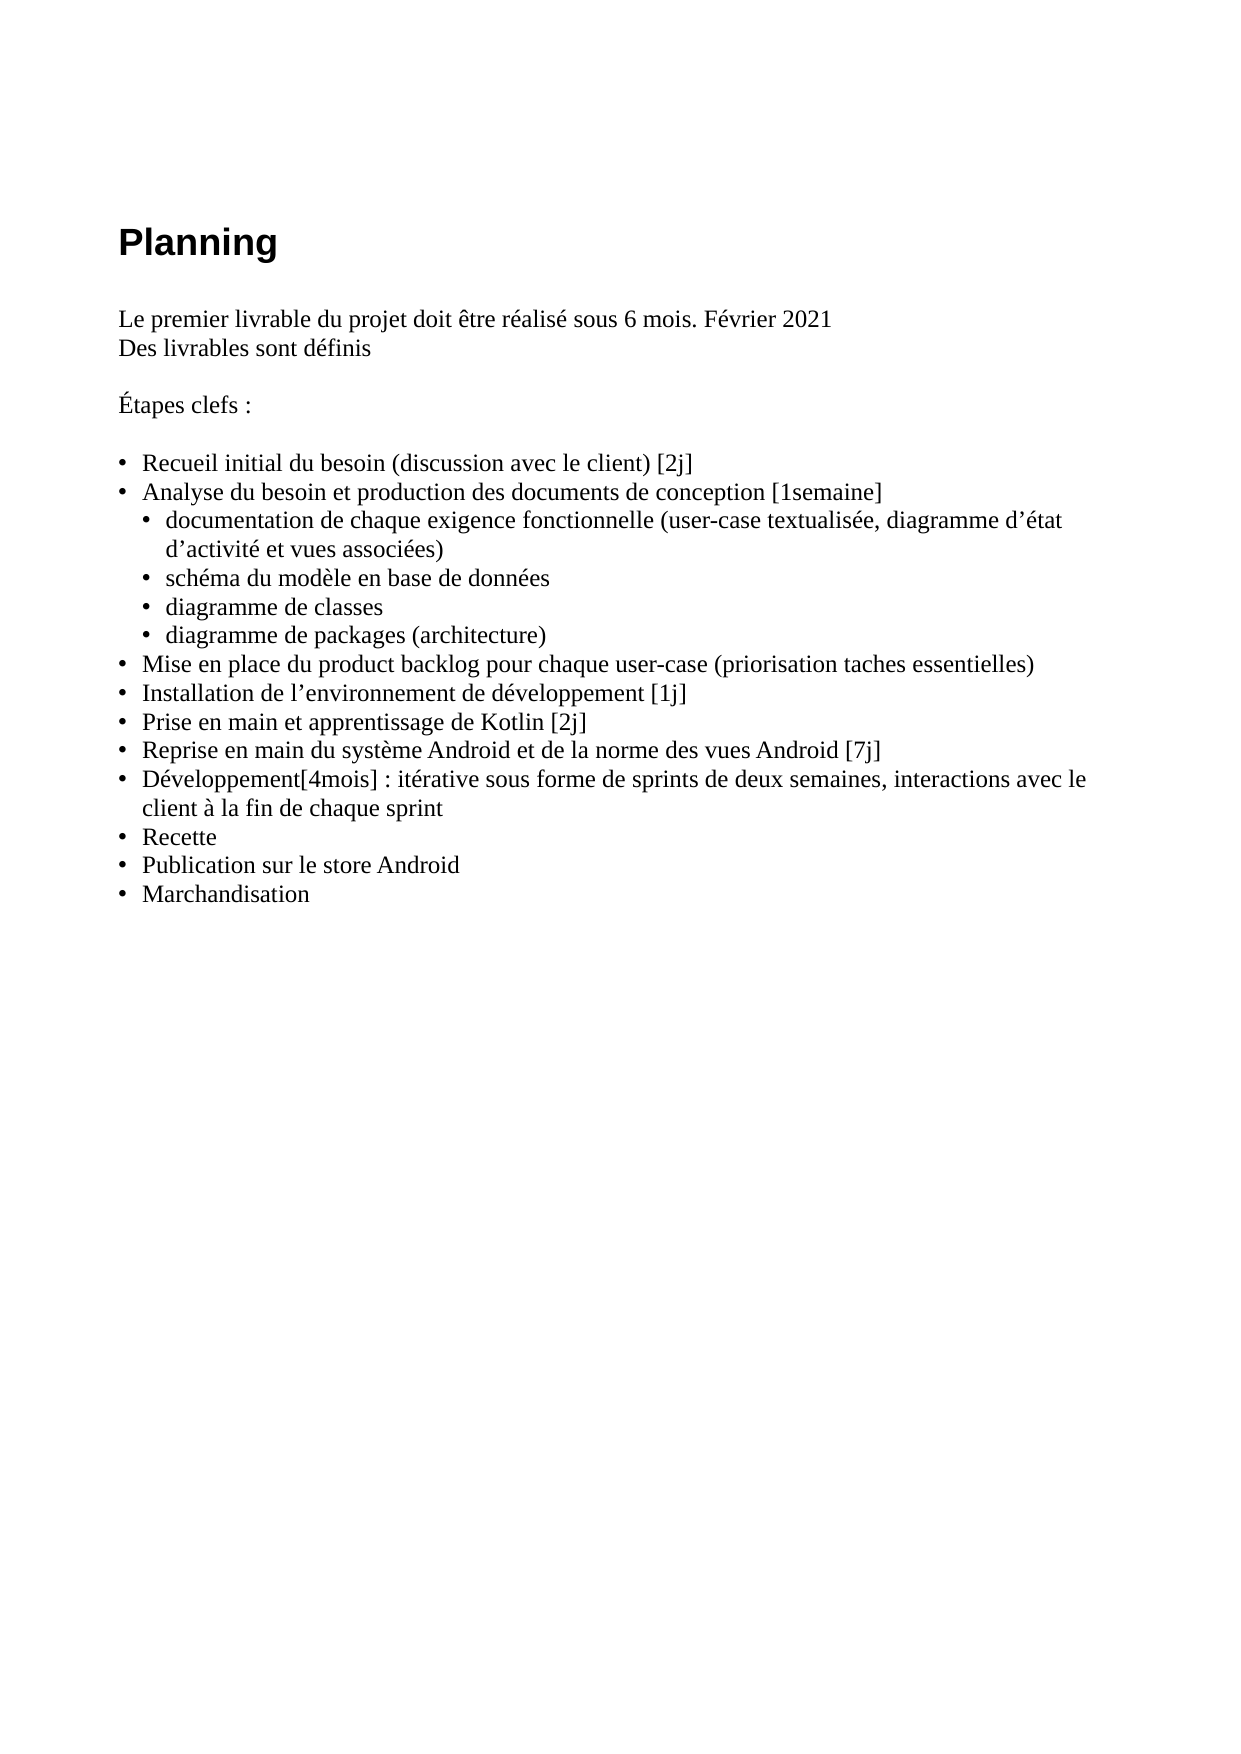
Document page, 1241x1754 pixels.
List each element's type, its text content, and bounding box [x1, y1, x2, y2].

list Analyse du besoin et production des documents de conception [1semaine] [118, 477, 1122, 506]
text Étapes clefs : [118, 391, 1122, 419]
list Prise en main et apprentissage de Kotlin [2j] [118, 707, 1122, 736]
list Publication sur le store Android [118, 851, 1122, 879]
list Développement[4mois] : itérative sous forme de sprints de deux semaines, interactions avec le client à la fin de chaque sprint [118, 764, 1122, 822]
list Recette [118, 822, 1122, 851]
list Mise en place du product backlog pour chaque user-case (priorisation taches essentielles) [118, 649, 1122, 678]
text Le premier livrable du projet doit être réalisé sous 6 mois. Février 2021 [118, 304, 1122, 333]
text Des livrables sont définis [118, 333, 1122, 362]
list Reprise en main du système Android et de la norme des vues Android [7j] [118, 736, 1122, 764]
subtitle Planning [118, 219, 1122, 263]
list schéma du modèle en base de données [142, 563, 1122, 592]
list documentation de chaque exigence fonctionnelle (user-case textualisée, diagramme d’état d’activité et vues associées) [142, 506, 1122, 563]
list Installation de l’environnement de développement [1j] [118, 678, 1122, 707]
list Recueil initial du besoin (discussion avec le client) [2j] [118, 448, 1122, 477]
list Marchandisation [118, 879, 1122, 908]
list diagramme de packages (architecture) [142, 621, 1122, 649]
list diagramme de classes [142, 592, 1122, 621]
